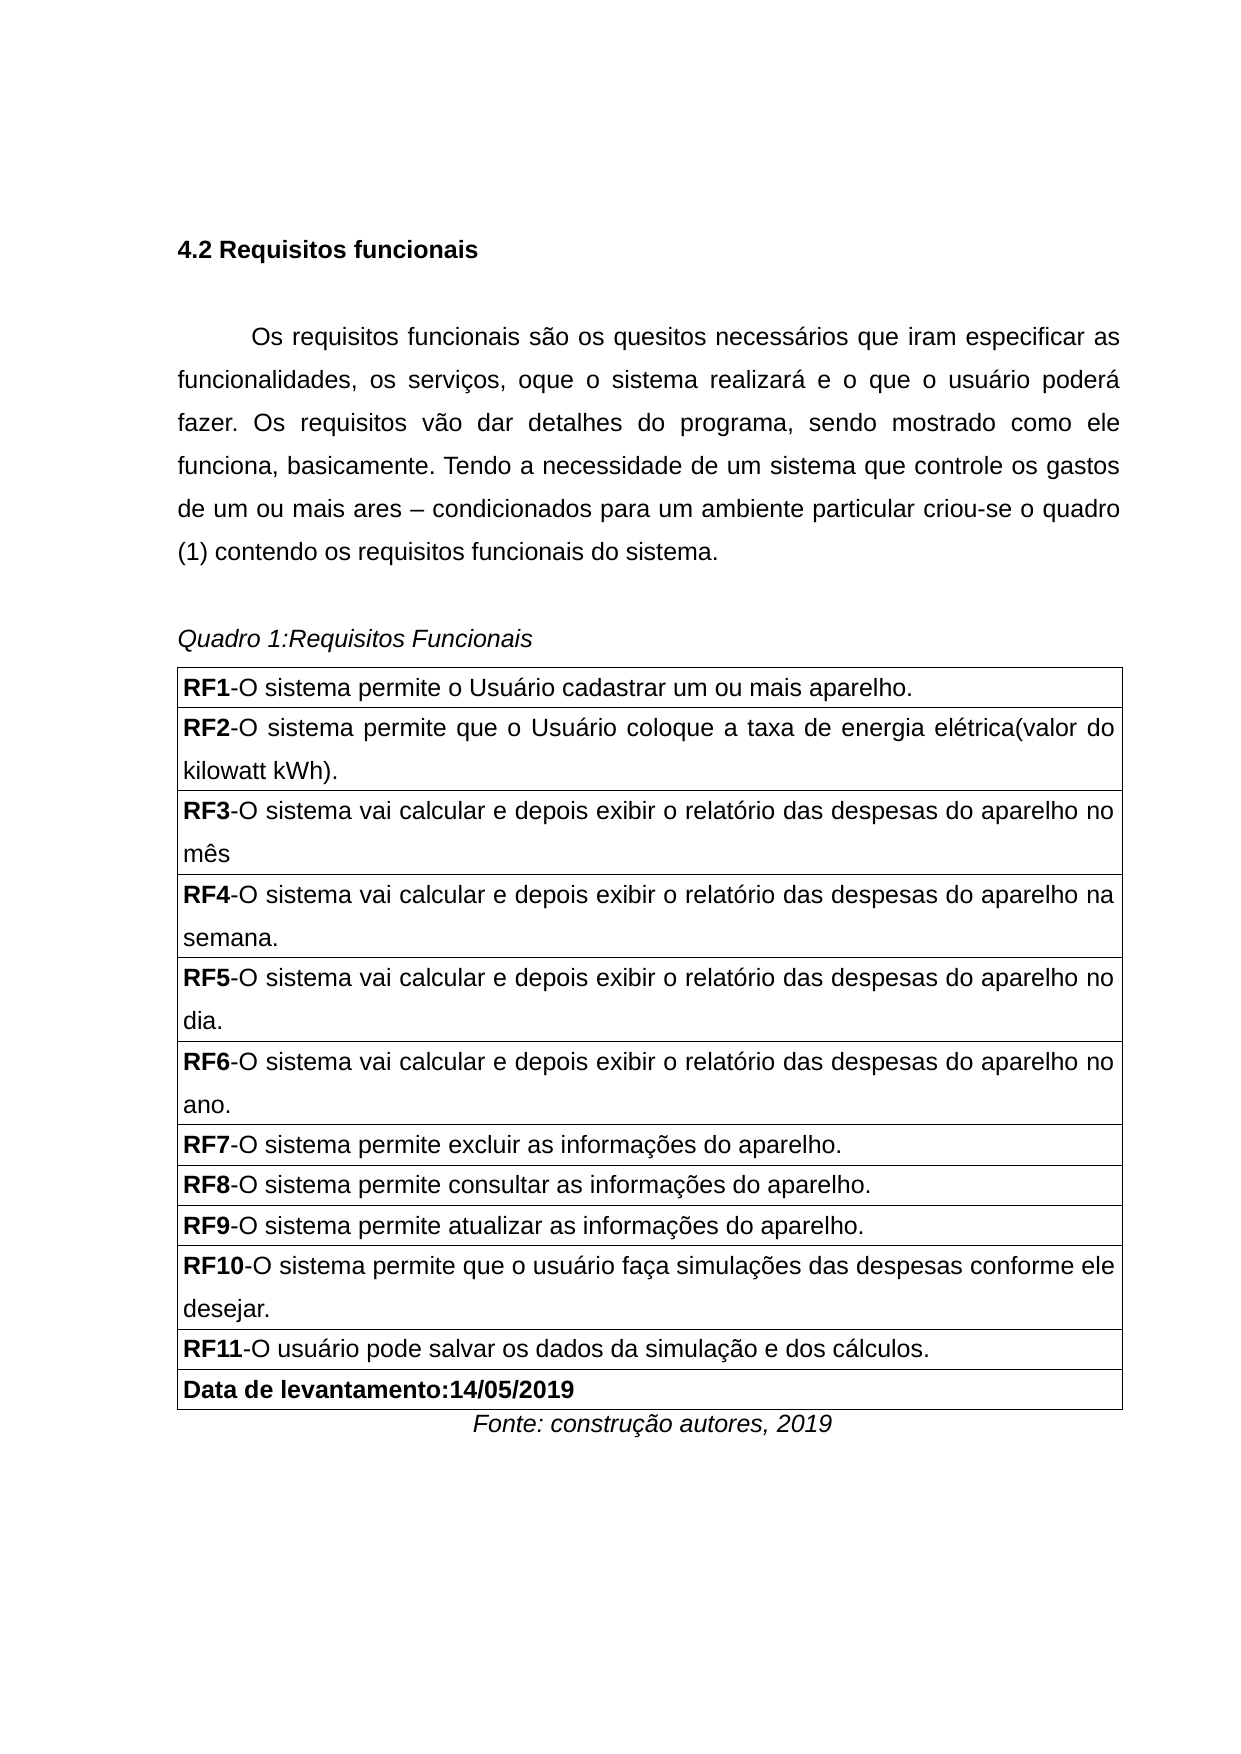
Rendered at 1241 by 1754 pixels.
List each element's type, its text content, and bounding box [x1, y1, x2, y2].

text Os requisitos funcionais são os quesitos necessários que iram especificar as funcionalidades, os serviços, oque o sistema realizará e o que o usuário poderá fazer. Os requisitos vão dar detalhes do programa, sendo mostrado como ele funciona, basicamente. Tendo a necessidade de um sistema que controle os gastos de um ou mais ares – condicionados para um ambiente particular criou-se o quadro (1) contendo os requisitos funcionais do sistema. [177, 322, 1122, 566]
table_cell RF9-O sistema permite atualizar as informações do aparelho. [178, 1206, 1122, 1245]
text Fonte: construção autores, 2019 [177, 1410, 1122, 1438]
table_cell RF2-O sistema permite que o Usuário coloque a taxa de energia elétrica(valor do kilowatt kWh). [178, 708, 1122, 790]
text Quadro 1:Requisitos Funcionais [177, 623, 1122, 652]
table_cell RF7-O sistema permite excluir as informações do aparelho. [178, 1125, 1122, 1164]
table_cell RF4-O sistema vai calcular e depois exibir o relatório das despesas do aparelho na semana. [178, 875, 1122, 957]
table_cell RF6-O sistema vai calcular e depois exibir o relatório das despesas do aparelho no ano. [178, 1042, 1122, 1124]
table_cell RF11-O usuário pode salvar os dados da simulação e dos cálculos. [178, 1330, 1122, 1369]
text 4.2 Requisitos funcionais [177, 235, 1122, 264]
table_cell RF10-O sistema permite que o usuário faça simulações das despesas conforme ele desejar. [178, 1246, 1122, 1328]
table_header Data de levantamento:14/05/2019 [178, 1370, 1122, 1409]
table_cell RF5-O sistema vai calcular e depois exibir o relatório das despesas do aparelho no dia. [178, 958, 1122, 1041]
table_cell RF3-O sistema vai calcular e depois exibir o relatório das despesas do aparelho no mês [178, 791, 1122, 874]
table_cell RF8-O sistema permite consultar as informações do aparelho. [178, 1166, 1122, 1205]
table_header RF1-O sistema permite o Usuário cadastrar um ou mais aparelho. [178, 668, 1122, 707]
